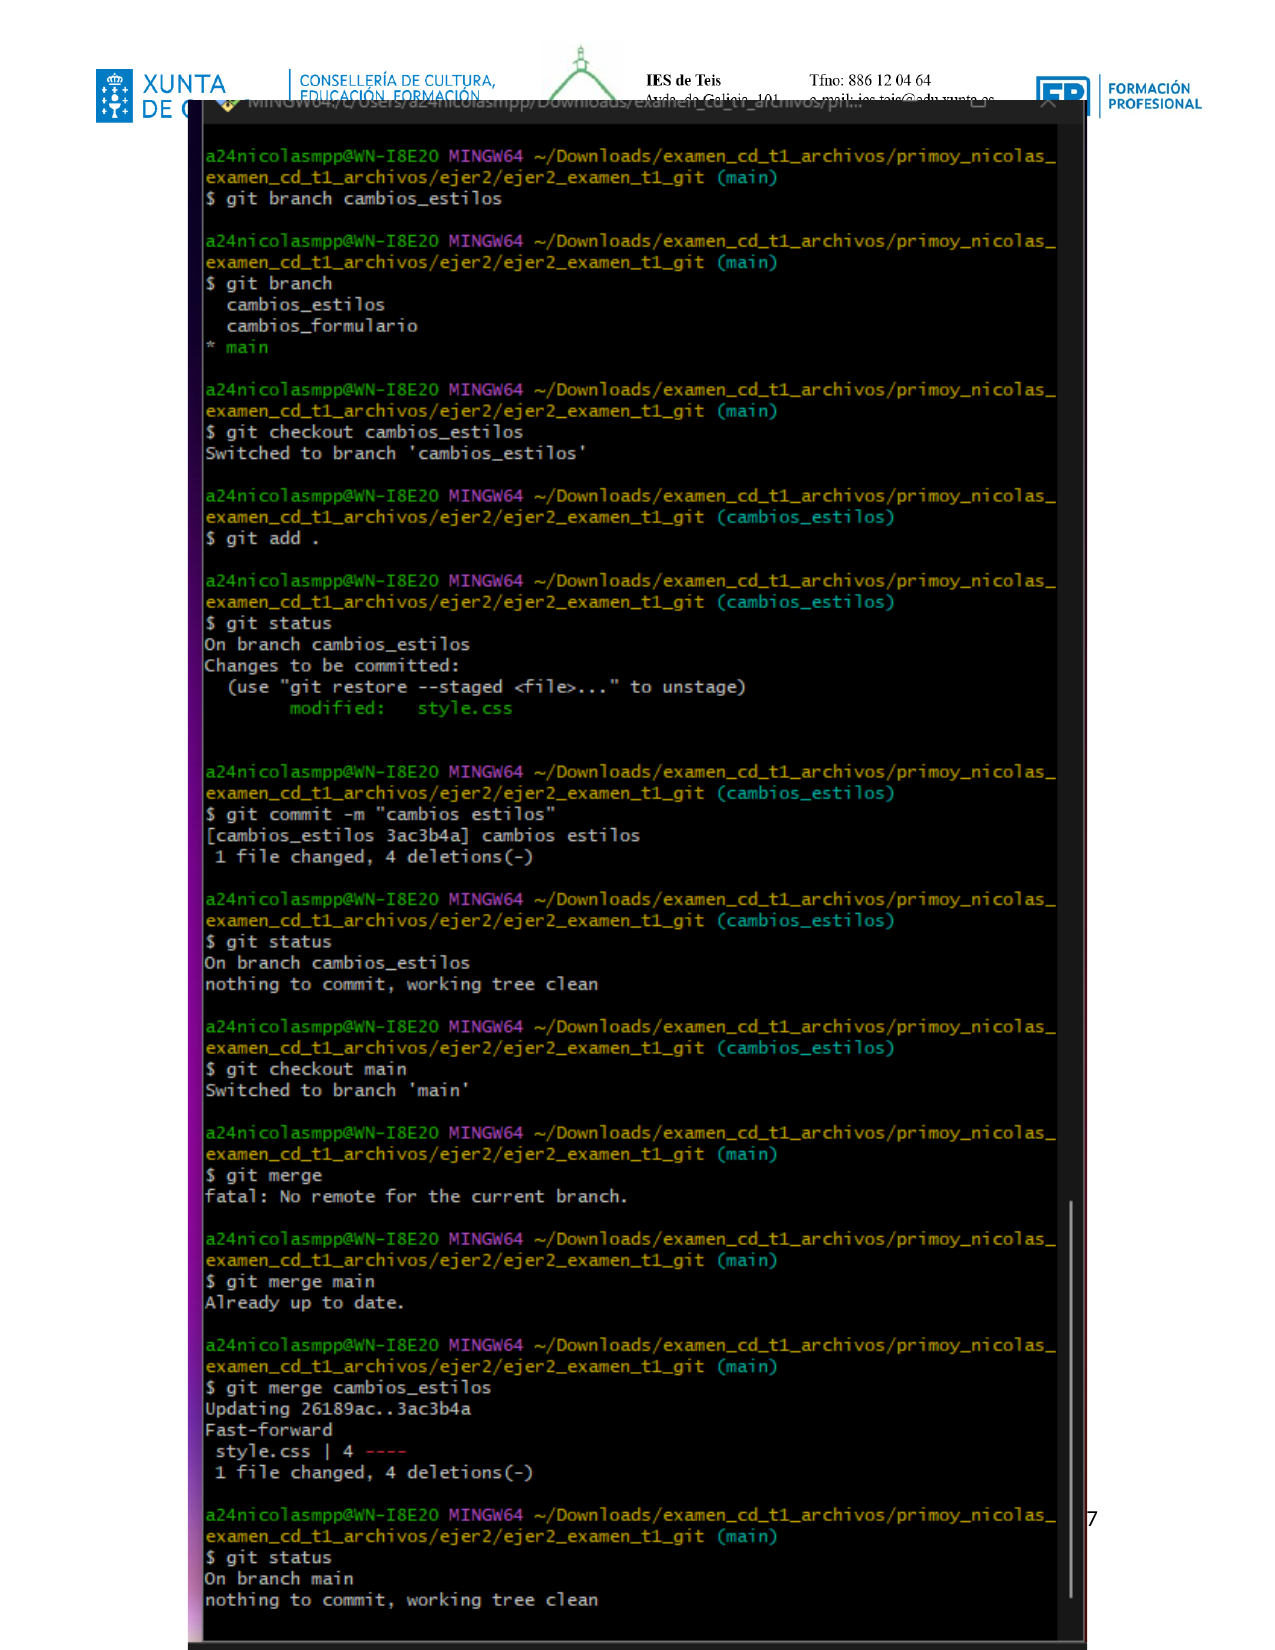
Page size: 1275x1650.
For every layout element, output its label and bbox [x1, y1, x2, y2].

picture [86, 35, 1215, 1650]
